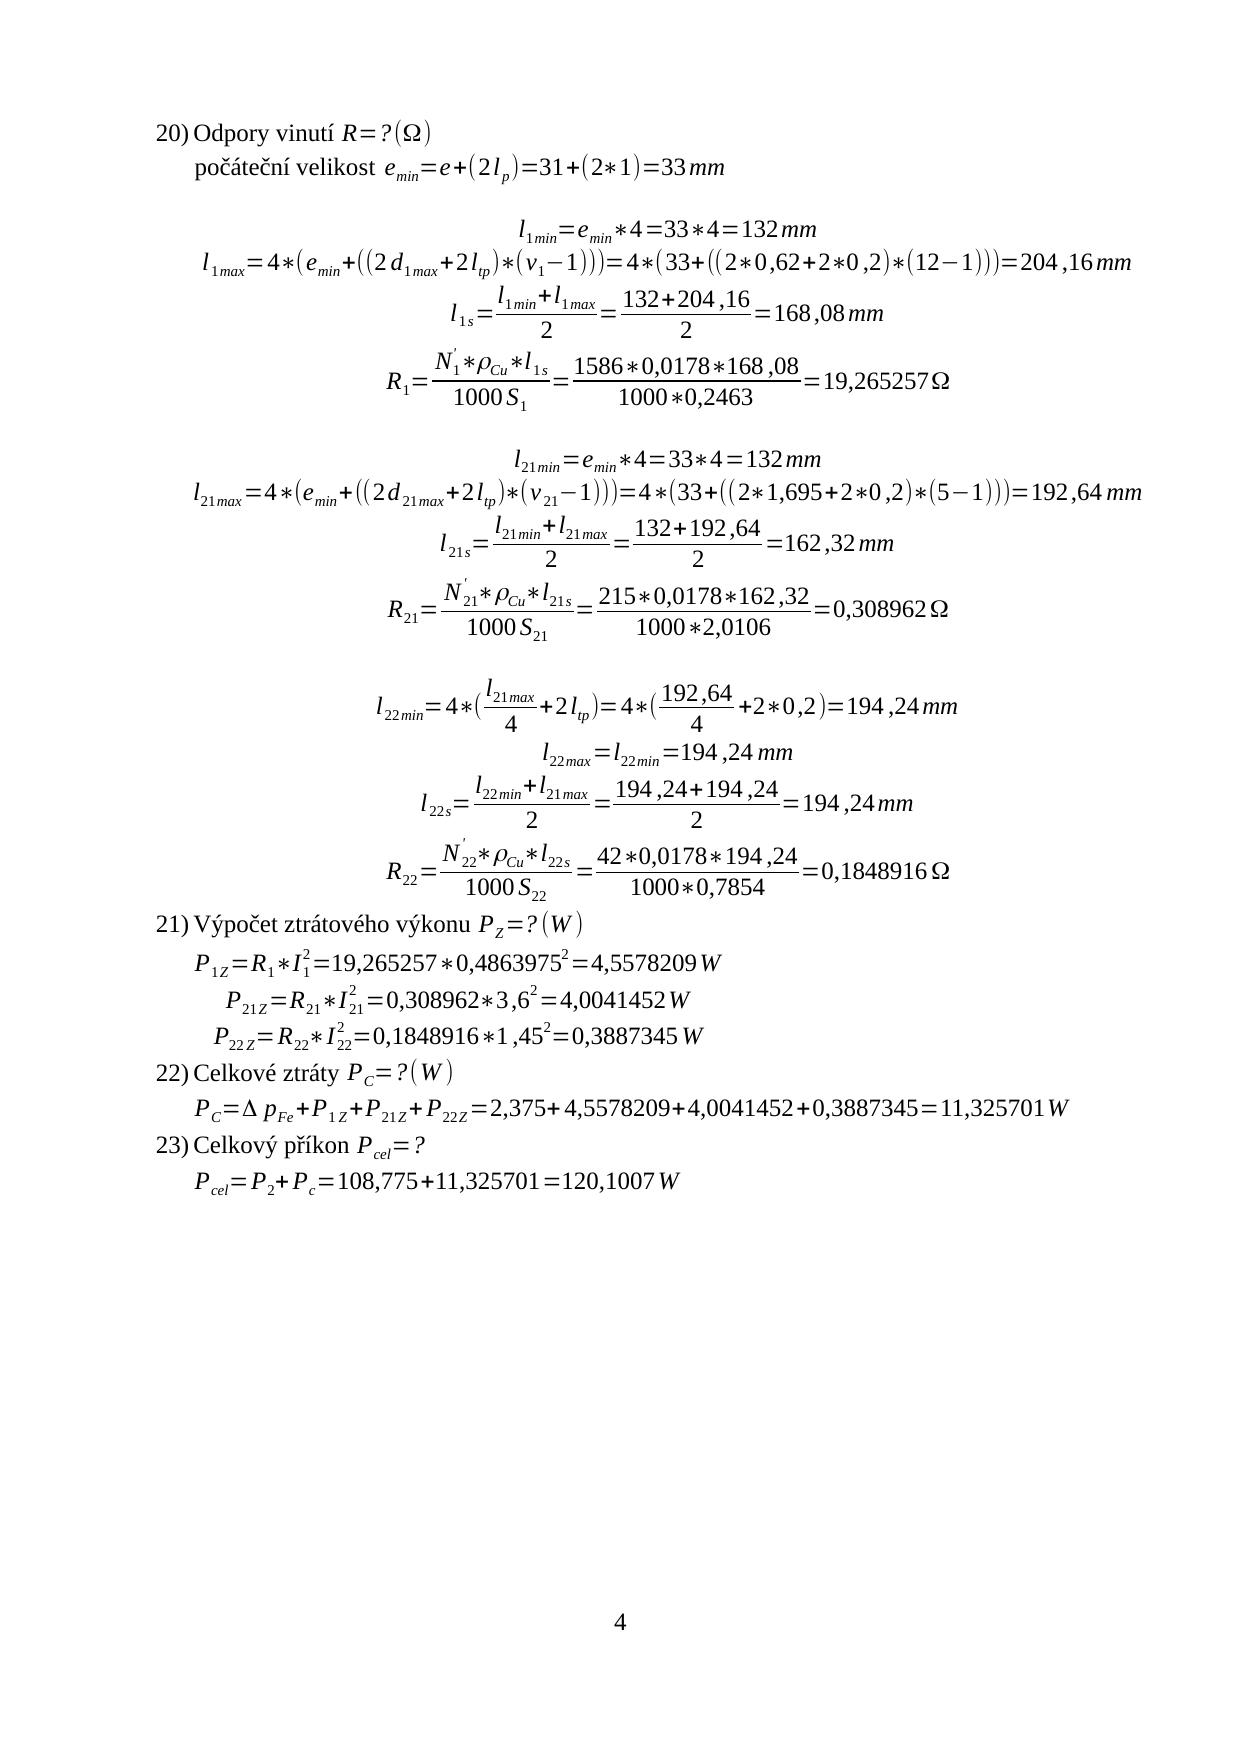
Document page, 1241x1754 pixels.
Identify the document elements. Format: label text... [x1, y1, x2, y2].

list Celkový příkon [156, 1130, 1122, 1198]
list Výpočet ztrátového výkonu [156, 909, 1122, 1053]
list Odpory vinutí [156, 118, 1122, 905]
list Celkové ztráty [156, 1058, 1122, 1126]
